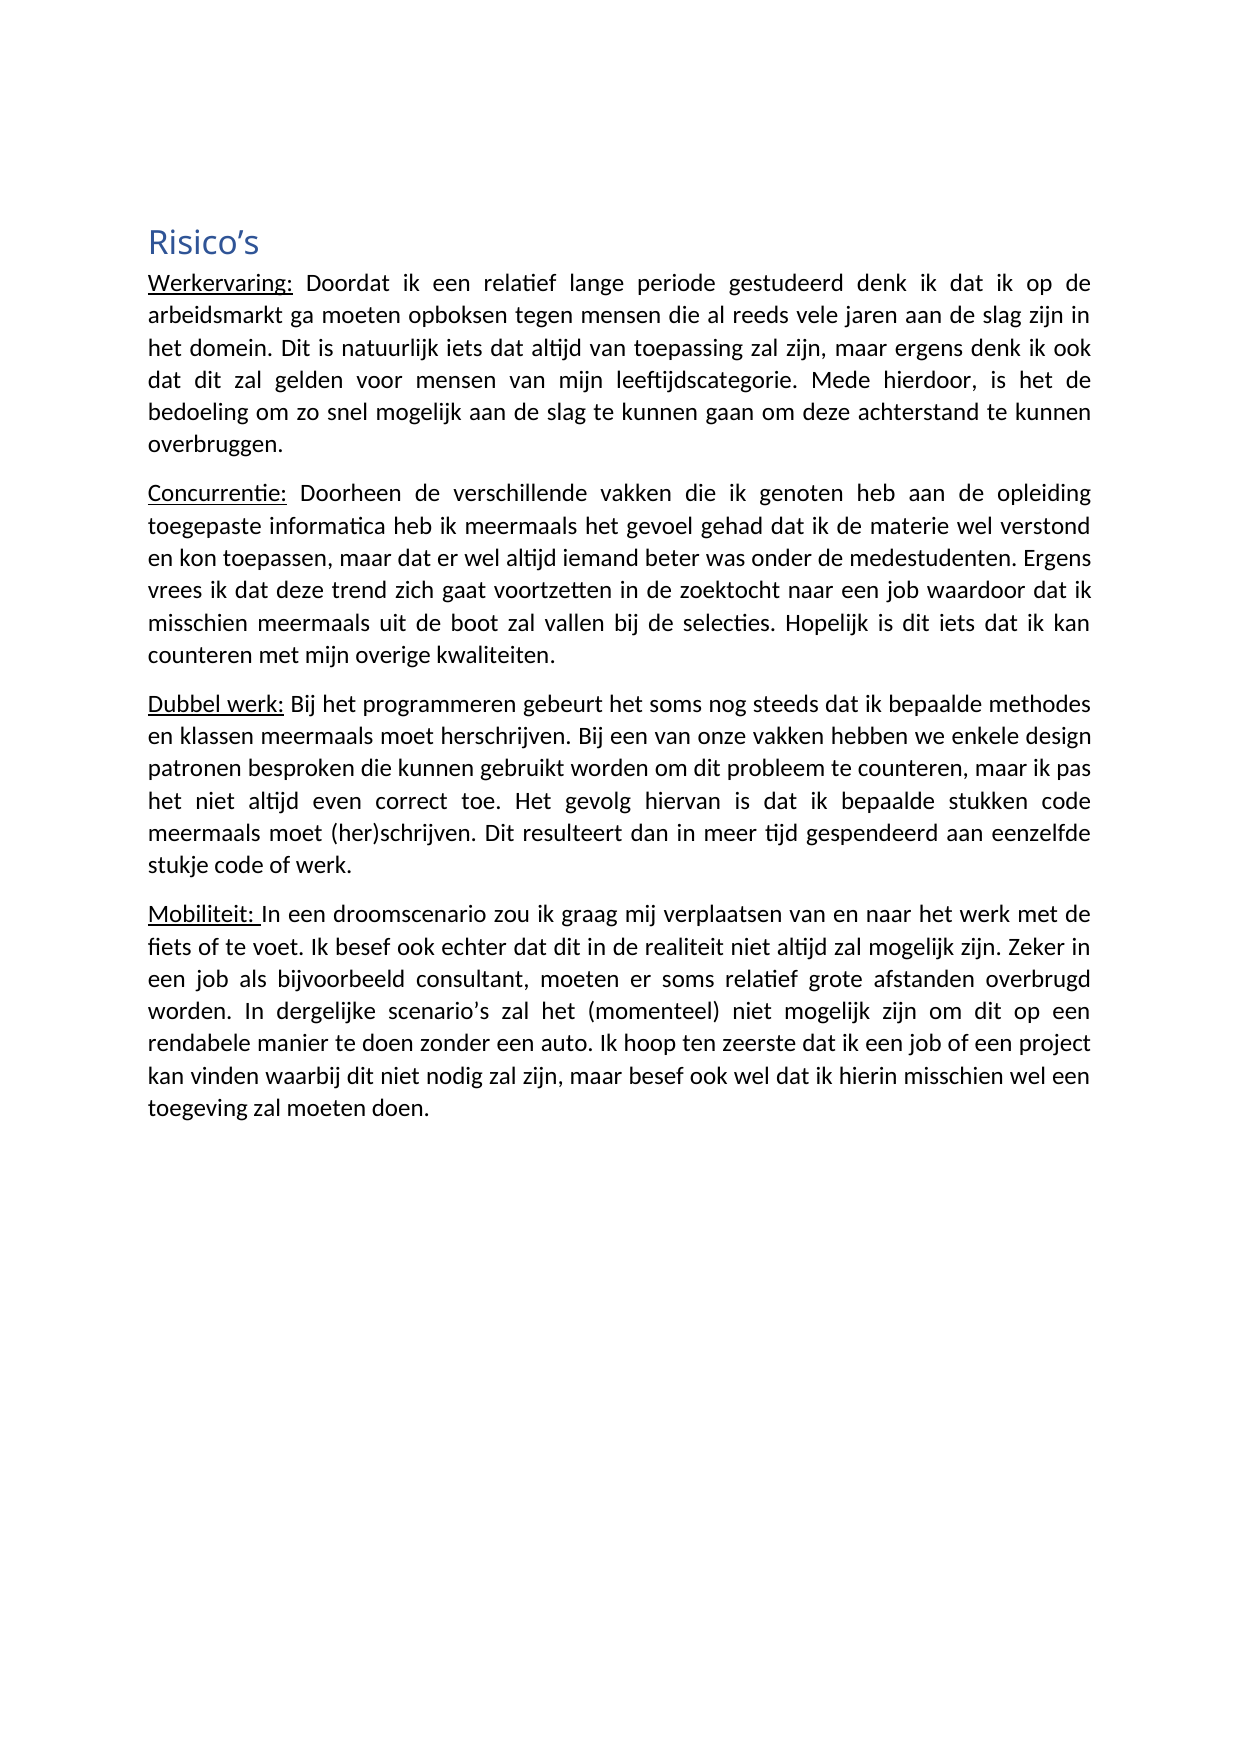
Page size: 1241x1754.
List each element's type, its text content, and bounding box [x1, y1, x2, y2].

text Dubbel werk: Bij het programmeren gebeurt het soms nog steeds dat ik bepaalde methodes en klassen meermaals moet herschrijven. Bij een van onze vakken hebben we enkele design patronen besproken die kunnen gebruikt worden om dit probleem te counteren, maar ik pas het niet altijd even correct toe. Het gevolg hiervan is dat ik bepaalde stukken code meermaals moet (her)schrijven. Dit resulteert dan in meer tijd gespendeerd aan eenzelfde stukje code of werk. [148, 688, 1093, 880]
subtitle Risico’s [148, 219, 1093, 264]
text Concurrentie: Doorheen de verschillende vakken die ik genoten heb aan de opleiding toegepaste informatica heb ik meermaals het gevoel gehad dat ik de materie wel verstond en kon toepassen, maar dat er wel altijd iemand beter was onder de medestudenten. Ergens vrees ik dat deze trend zich gaat voortzetten in de zoektocht naar een job waardoor dat ik misschien meermaals uit de boot zal vallen bij de selecties. Hopelijk is dit iets dat ik kan counteren met mijn overige kwaliteiten. [148, 477, 1093, 669]
text Werkervaring: Doordat ik een relatief lange periode gestudeerd denk ik dat ik op de arbeidsmarkt ga moeten opboksen tegen mensen die al reeds vele jaren aan de slag zijn in het domein. Dit is natuurlijk iets dat altijd van toepassing zal zijn, maar ergens denk ik ook dat dit zal gelden voor mensen van mijn leeftijdscategorie. Mede hierdoor, is het de bedoeling om zo snel mogelijk aan de slag te kunnen gaan om deze achterstand te kunnen overbruggen. [148, 267, 1093, 459]
text Mobiliteit: In een droomscenario zou ik graag mij verplaatsen van en naar het werk met de fiets of te voet. Ik besef ook echter dat dit in de realiteit niet altijd zal mogelijk zijn. Zeker in een job als bijvoorbeeld consultant, moeten er soms relatief grote afstanden overbrugd worden. In dergelijke scenario’s zal het (momenteel) niet mogelijk zijn om dit op een rendabele manier te doen zonder een auto. Ik hoop ten zeerste dat ik een job of een project kan vinden waarbij dit niet nodig zal zijn, maar besef ook wel dat ik hierin misschien wel een toegeving zal moeten doen. [148, 898, 1093, 1123]
